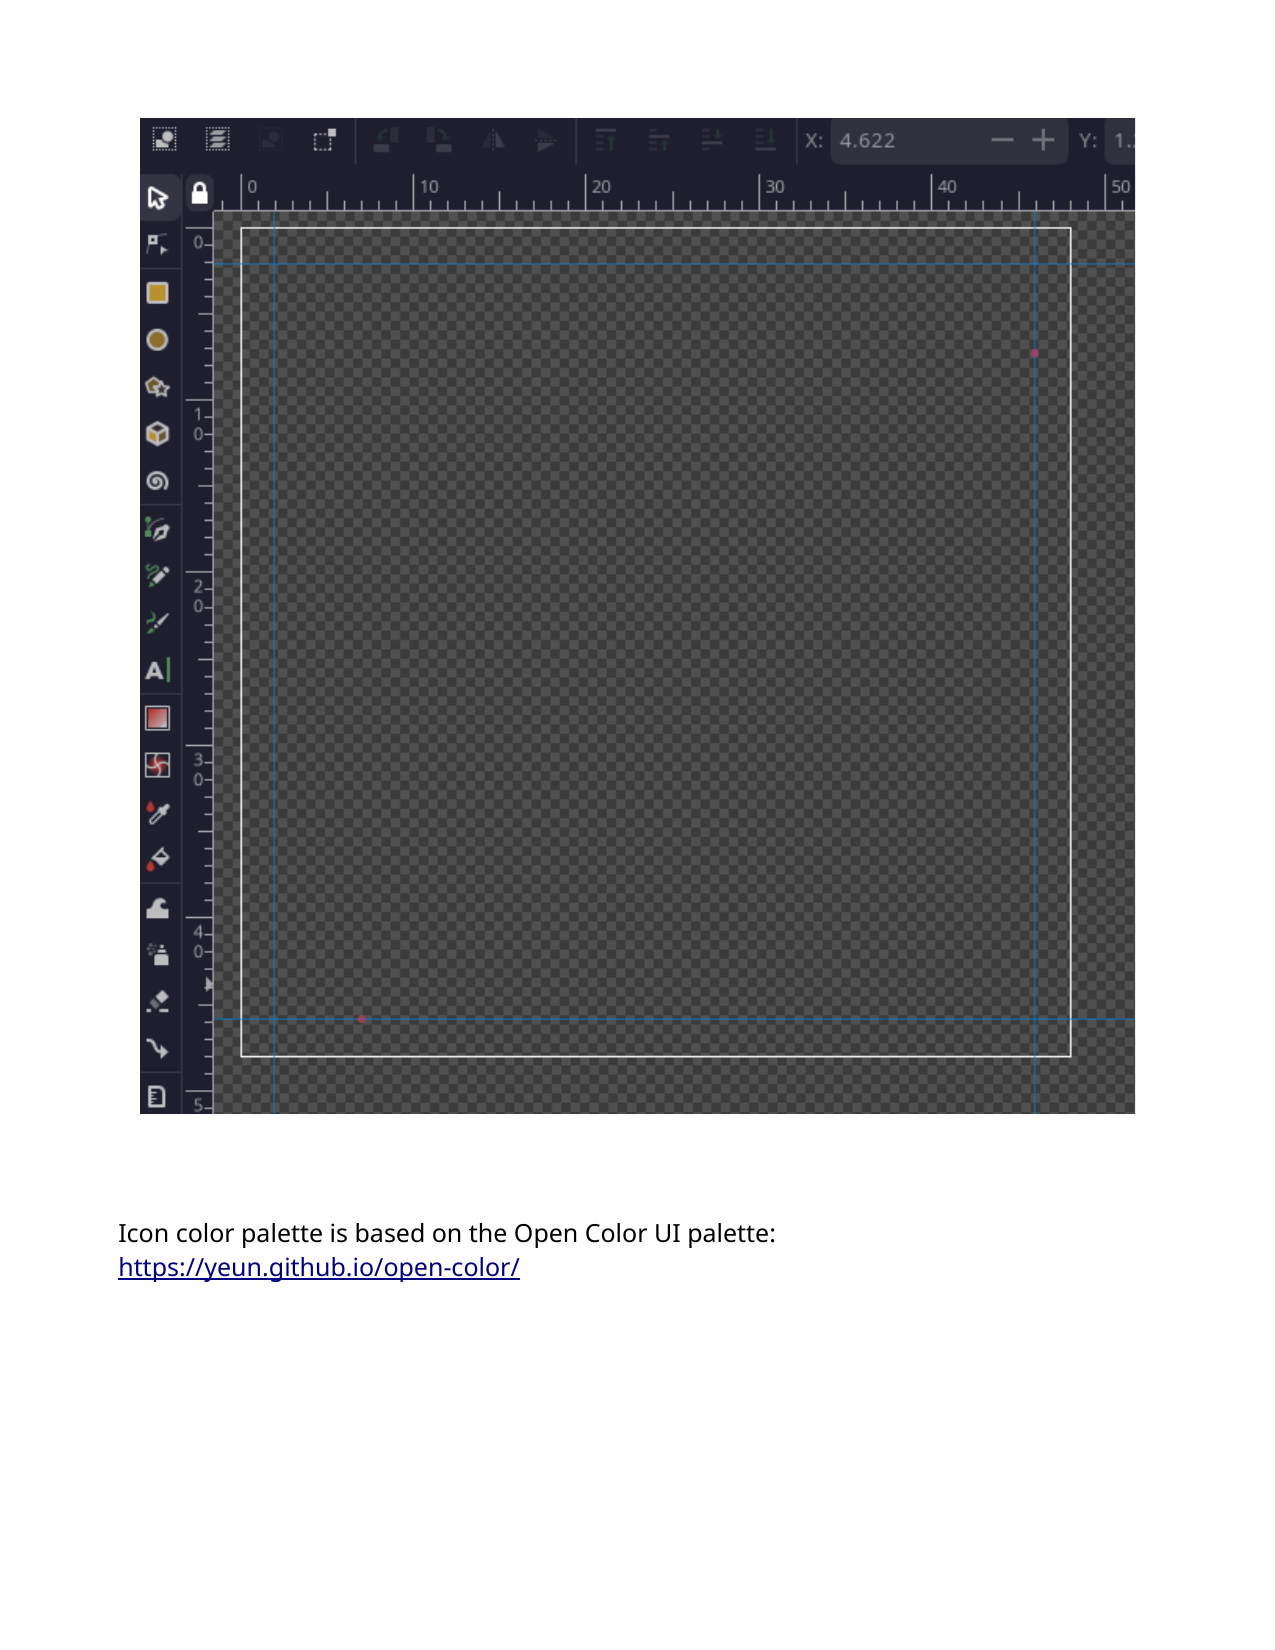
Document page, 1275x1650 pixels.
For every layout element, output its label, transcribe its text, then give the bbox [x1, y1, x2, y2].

picture [140, 118, 1136, 1114]
text Icon color palette is based on the Open Color UI palette: [118, 1216, 1157, 1250]
text https://yeun.github.io/open-color/ [118, 1250, 1157, 1284]
